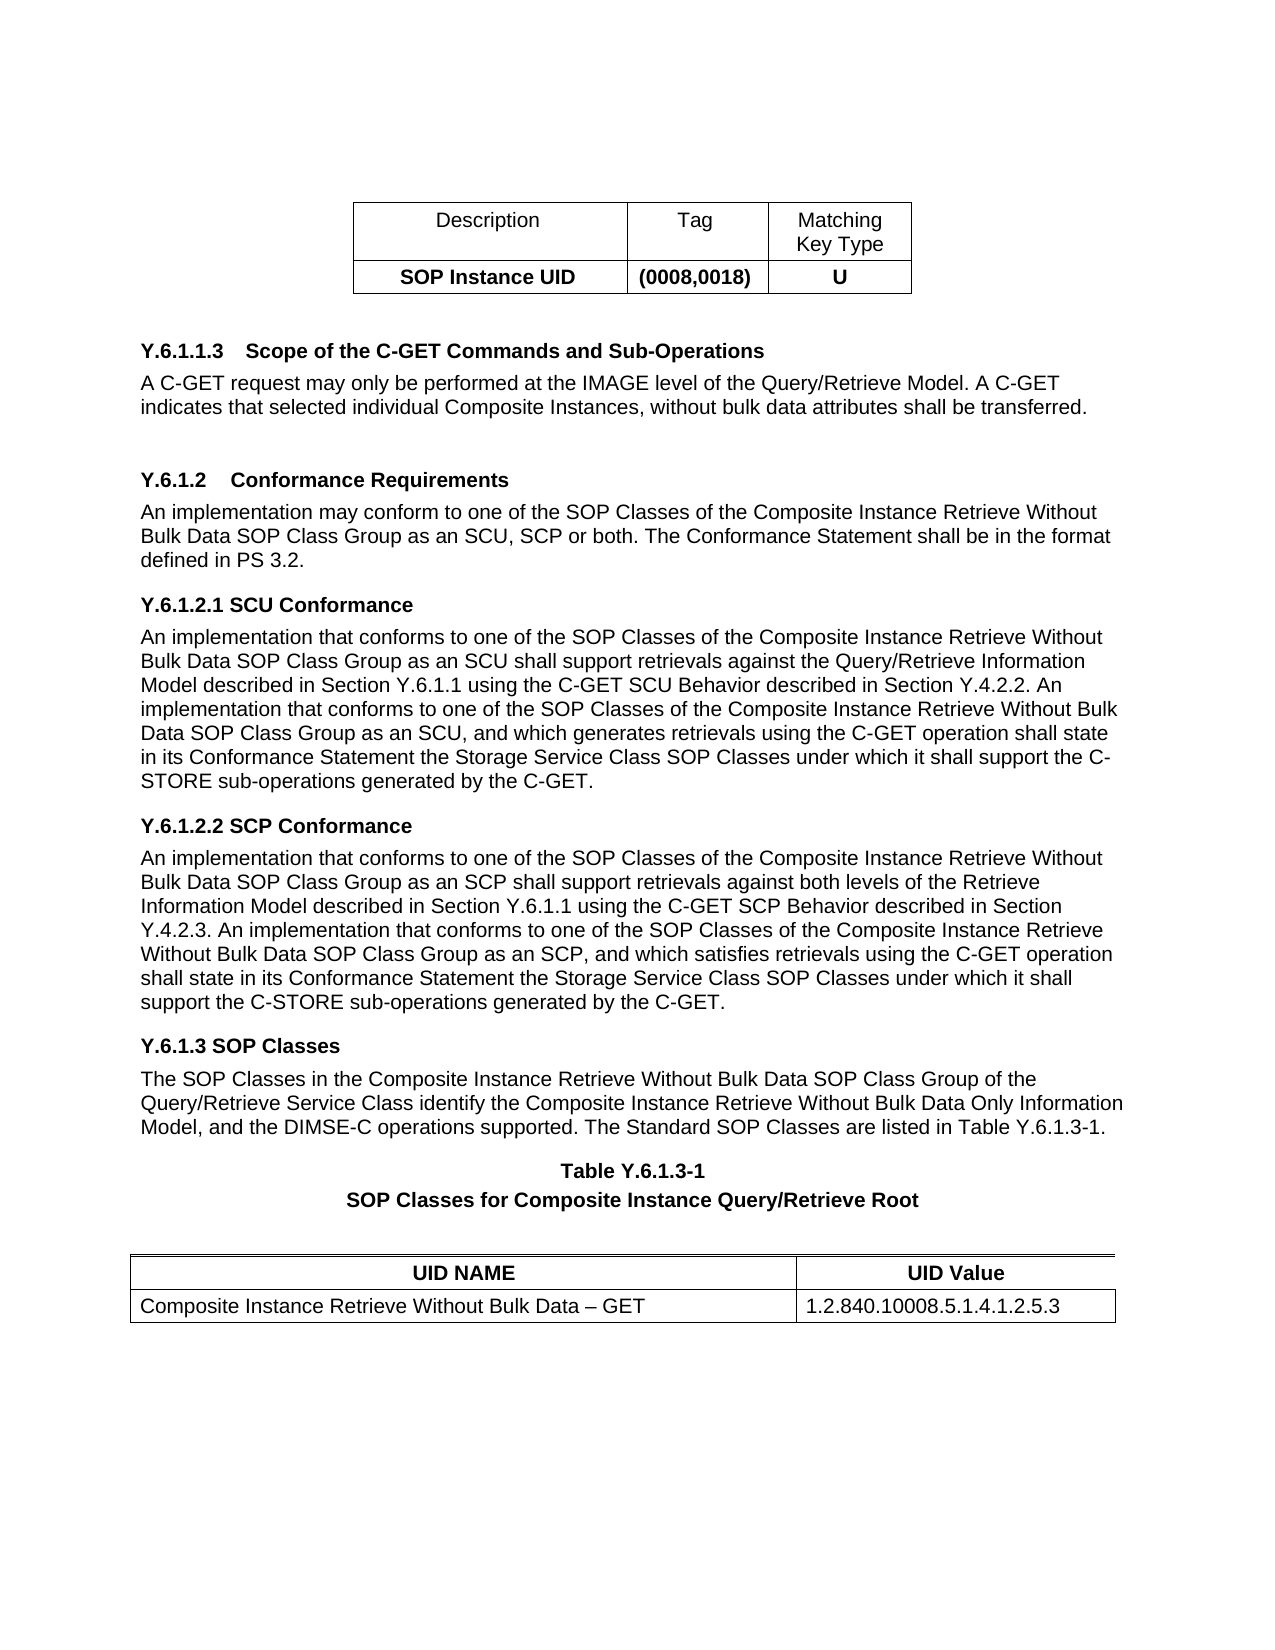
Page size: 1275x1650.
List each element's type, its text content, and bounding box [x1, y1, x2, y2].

text A C-GET request may only be performed at the IMAGE level of the Query/Retrieve Model. A C-GET indicates that selected individual Composite Instances, without bulk data attributes shall be transferred. [140, 371, 1125, 419]
subtitle Y.6.1.1.3 Scope of the C-GET Commands and Sub-Operations [140, 339, 1125, 363]
table_header Description [354, 203, 627, 259]
table_header UID NAME [131, 1257, 796, 1289]
subtitle Y.6.1.2.1 SCU Conformance [140, 593, 1125, 617]
text Table Y.6.1.3-1 [140, 1159, 1125, 1183]
table_header Tag [628, 203, 768, 259]
table_cell 1.2.840.10008.5.1.4.1.2.5.3 [797, 1290, 1115, 1322]
table_cell Composite Instance Retrieve Without Bulk Data – GET [131, 1290, 796, 1322]
table_cell (0008,0018) [628, 261, 768, 293]
text The SOP Classes in the Composite Instance Retrieve Without Bulk Data SOP Class Group of the Query/Retrieve Service Class identify the Composite Instance Retrieve Without Bulk Data Only Information Model, and the DIMSE-C operations supported. The Standard SOP Classes are listed in Table Y.6.1.3-1. [140, 1067, 1125, 1138]
table_cell SOP Instance UID [354, 261, 627, 293]
text An implementation that conforms to one of the SOP Classes of the Composite Instance Retrieve Without Bulk Data SOP Class Group as an SCP shall support retrievals against both levels of the Retrieve Information Model described in Section Y.6.1.1 using the C-GET SCP Behavior described in Section Y.4.2.3. An implementation that conforms to one of the SOP Classes of the Composite Instance Retrieve Without Bulk Data SOP Class Group as an SCP, and which satisfies retrievals using the C-GET operation shall state in its Conformance Statement the Storage Service Class SOP Classes under which it shall support the C-STORE sub-operations generated by the C-GET. [140, 846, 1125, 1013]
table_header UID Value [797, 1257, 1115, 1289]
table_cell U [769, 261, 911, 293]
text An implementation that conforms to one of the SOP Classes of the Composite Instance Retrieve Without Bulk Data SOP Class Group as an SCU shall support retrievals against the Query/Retrieve Information Model described in Section Y.6.1.1 using the C-GET SCU Behavior described in Section Y.4.2.2. An implementation that conforms to one of the SOP Classes of the Composite Instance Retrieve Without Bulk Data SOP Class Group as an SCU, and which generates retrievals using the C-GET operation shall state in its Conformance Statement the Storage Service Class SOP Classes under which it shall support the C-STORE sub-operations generated by the C-GET. [140, 625, 1125, 793]
table_header Matching Key Type [769, 203, 911, 259]
subtitle Y.6.1.2 Conformance Requirements [140, 468, 1125, 492]
subtitle Y.6.1.3 SOP Classes [140, 1034, 1125, 1058]
text An implementation may conform to one of the SOP Classes of the Composite Instance Retrieve Without Bulk Data SOP Class Group as an SCU, SCP or both. The Conformance Statement shall be in the format defined in PS 3.2. [140, 500, 1125, 572]
text SOP Classes for Composite Instance Query/Retrieve Root [140, 1187, 1125, 1211]
subtitle Y.6.1.2.2 SCP Conformance [140, 813, 1125, 837]
